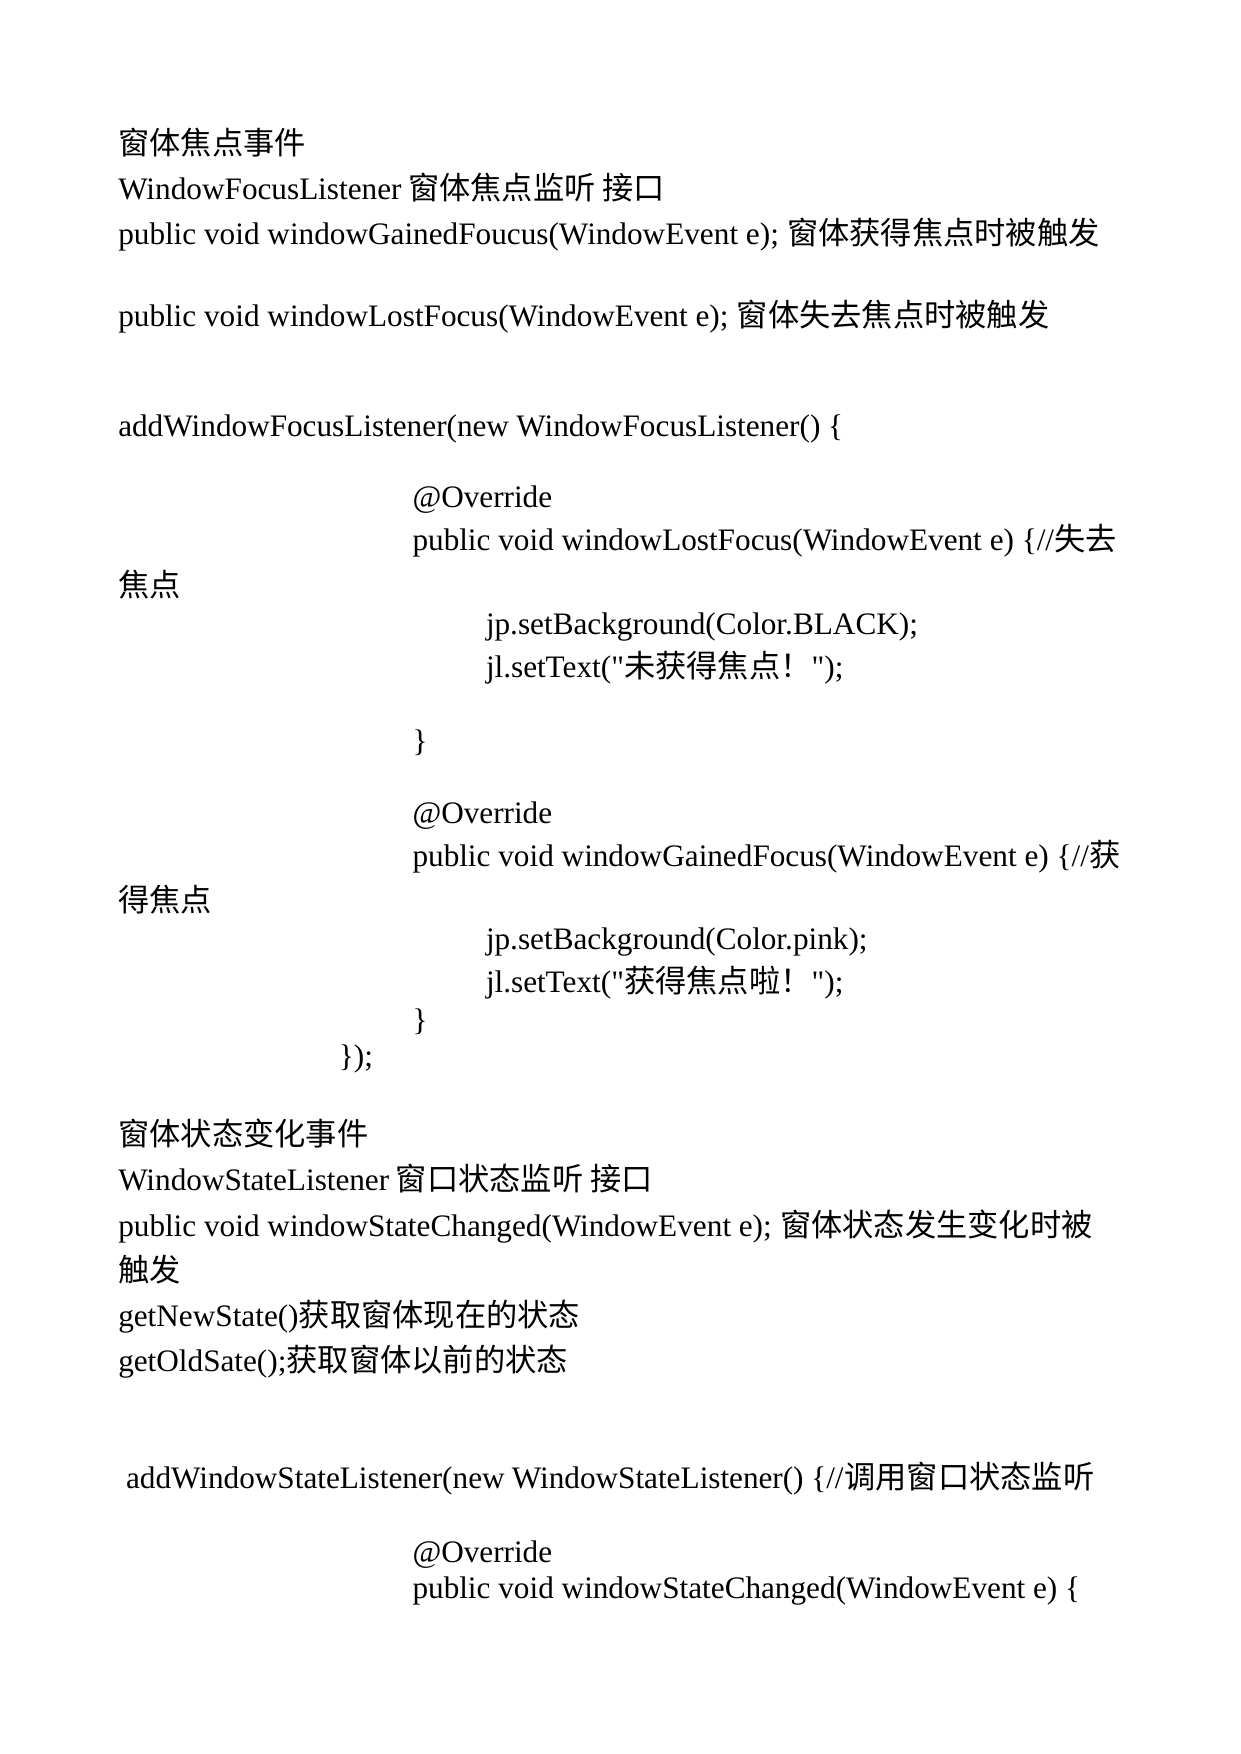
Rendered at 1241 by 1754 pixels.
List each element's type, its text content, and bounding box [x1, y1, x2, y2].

text jp.setBackground(Color.pink); [118, 920, 1122, 956]
text jl.setText("获得焦点啦！"); [118, 956, 1122, 1001]
text } [118, 1001, 1122, 1037]
text public void windowStateChanged(WindowEvent e); 窗体状态发生变化时被触发 [118, 1200, 1122, 1290]
text addWindowFocusListener(new WindowFocusListener() { [118, 407, 1122, 443]
text }); [118, 1037, 1122, 1073]
text addWindowStateListener(new WindowStateListener() {//调用窗口状态监听 [118, 1452, 1122, 1498]
text 窗体状态变化事件 [118, 1109, 1122, 1154]
text WindowFocusListener窗体焦点监听 接口 [118, 163, 1122, 208]
text public void windowStateChanged(WindowEvent e) { [118, 1569, 1122, 1605]
text public void windowGainedFocus(WindowEvent e) {//获得焦点 [118, 830, 1122, 920]
text @Override [118, 794, 1122, 830]
text jp.setBackground(Color.BLACK); [118, 605, 1122, 641]
text WindowStateListener窗口状态监听 接口 [118, 1154, 1122, 1200]
text jl.setText("未获得焦点！"); [118, 641, 1122, 686]
text public void windowGainedFoucus(WindowEvent e); 窗体获得焦点时被触发 [118, 208, 1122, 254]
text public void windowLostFocus(WindowEvent e) {//失去焦点 [118, 514, 1122, 605]
text 窗体焦点事件 [118, 118, 1122, 163]
text @Override [118, 1533, 1122, 1569]
text } [118, 722, 1122, 758]
text @Override [118, 479, 1122, 514]
text public void windowLostFocus(WindowEvent e); 窗体失去焦点时被触发 [118, 290, 1122, 335]
text getNewState()获取窗体现在的状态 [118, 1290, 1122, 1335]
text getOldSate();获取窗体以前的状态 [118, 1335, 1122, 1381]
